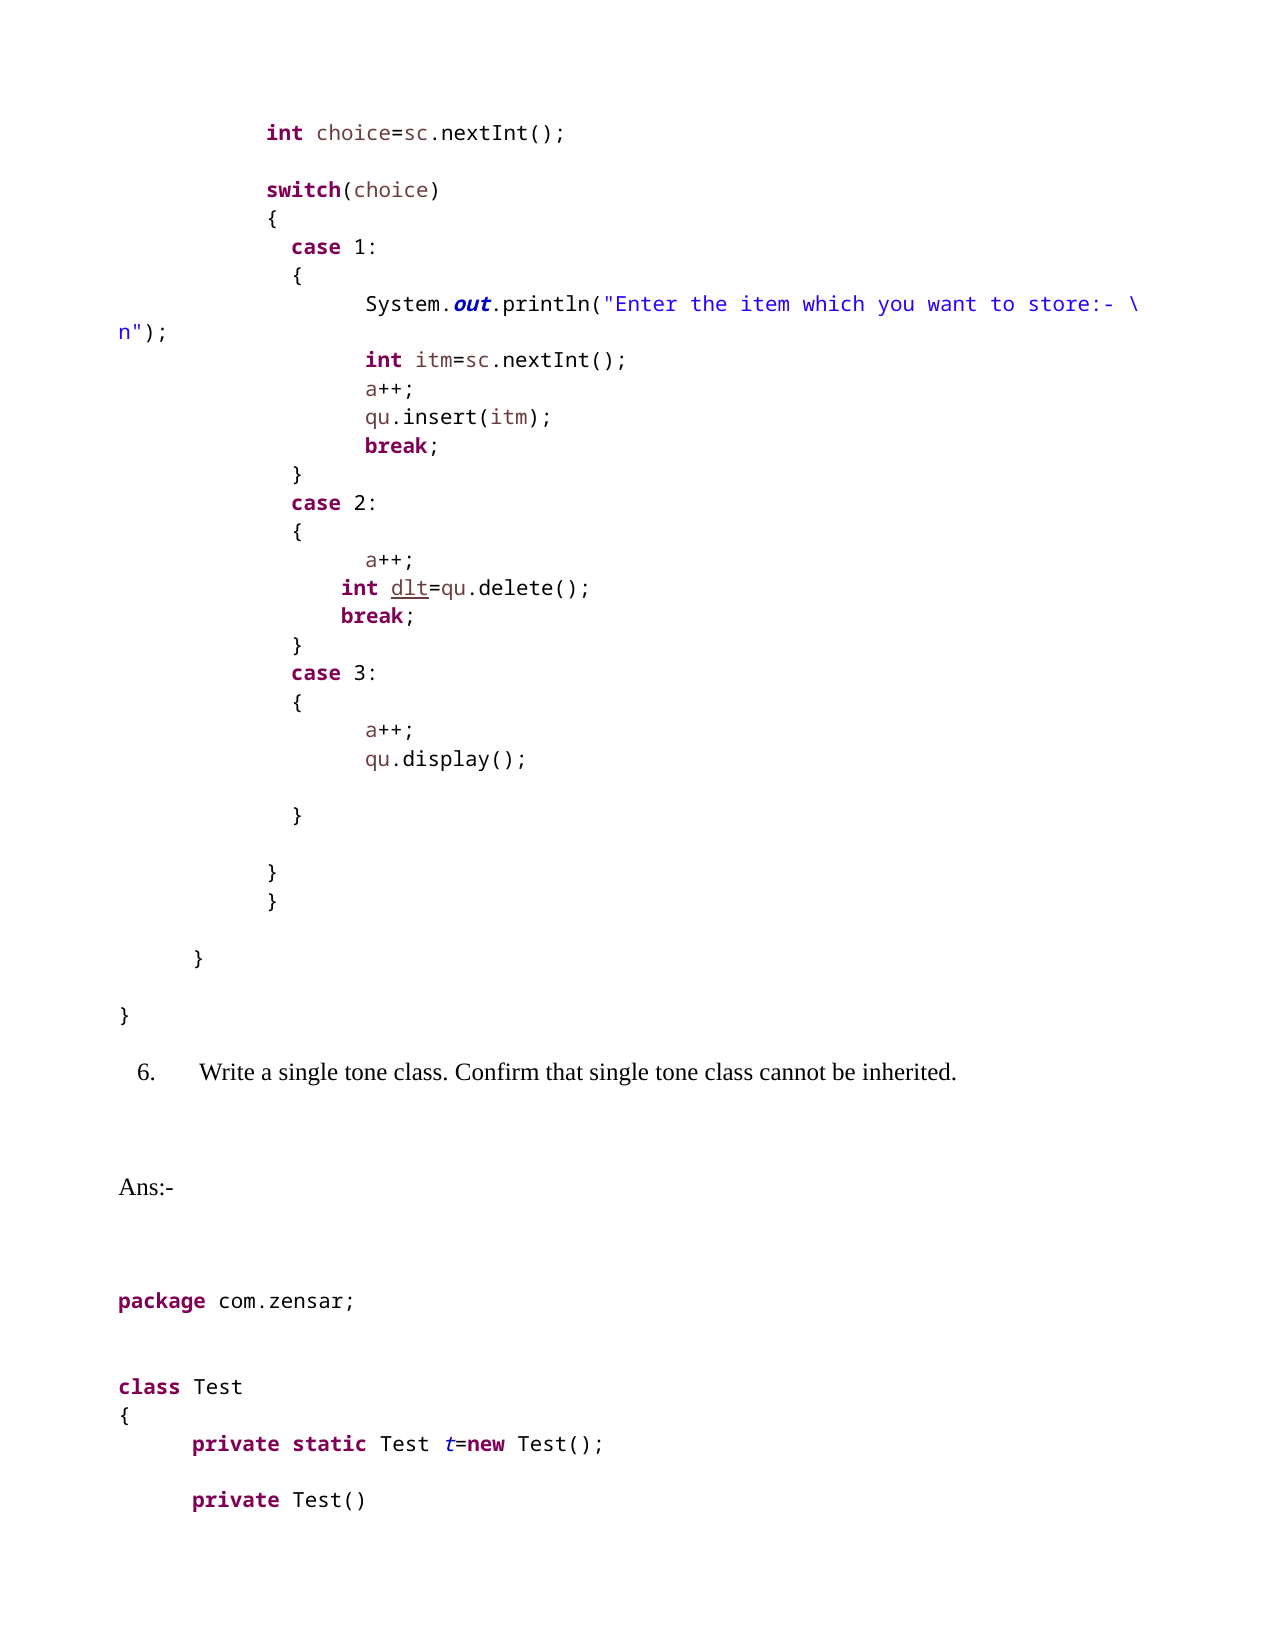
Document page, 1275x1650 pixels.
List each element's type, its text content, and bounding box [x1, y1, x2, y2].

text int dlt=qu.delete(); [118, 573, 1157, 602]
text { [118, 687, 1157, 715]
text System.out.println("Enter the item which you want to store:- \n"); [118, 289, 1157, 346]
text switch(choice) [118, 175, 1157, 203]
text qu.display(); [118, 744, 1157, 772]
text a++; [118, 374, 1157, 402]
text a++; [118, 715, 1157, 744]
text package com.zensar; [118, 1287, 1157, 1315]
text } [118, 801, 1157, 829]
text } [118, 886, 1157, 914]
text case 2: [118, 488, 1157, 516]
text { [118, 260, 1157, 289]
text } [118, 459, 1157, 488]
list Ans:- [118, 1172, 1157, 1200]
text case 3: [118, 658, 1157, 687]
text int choice=sc.nextInt(); [118, 118, 1157, 147]
text { [118, 516, 1157, 545]
text private Test() [118, 1486, 1157, 1514]
text { [118, 203, 1157, 232]
text case 1: [118, 232, 1157, 260]
list 6. Write a single tone class. Confirm that single tone class cannot be inherited. [118, 1057, 1157, 1085]
text { [118, 1400, 1157, 1429]
text int itm=sc.nextInt(); [118, 346, 1157, 374]
text class Test [118, 1372, 1157, 1400]
text qu.insert(itm); [118, 402, 1157, 431]
text } [118, 630, 1157, 658]
text } [118, 1000, 1157, 1028]
text } [118, 943, 1157, 971]
text a++; [118, 545, 1157, 573]
text break; [118, 602, 1157, 630]
text private static Test t=new Test(); [118, 1429, 1157, 1457]
text break; [118, 431, 1157, 459]
text } [118, 857, 1157, 886]
